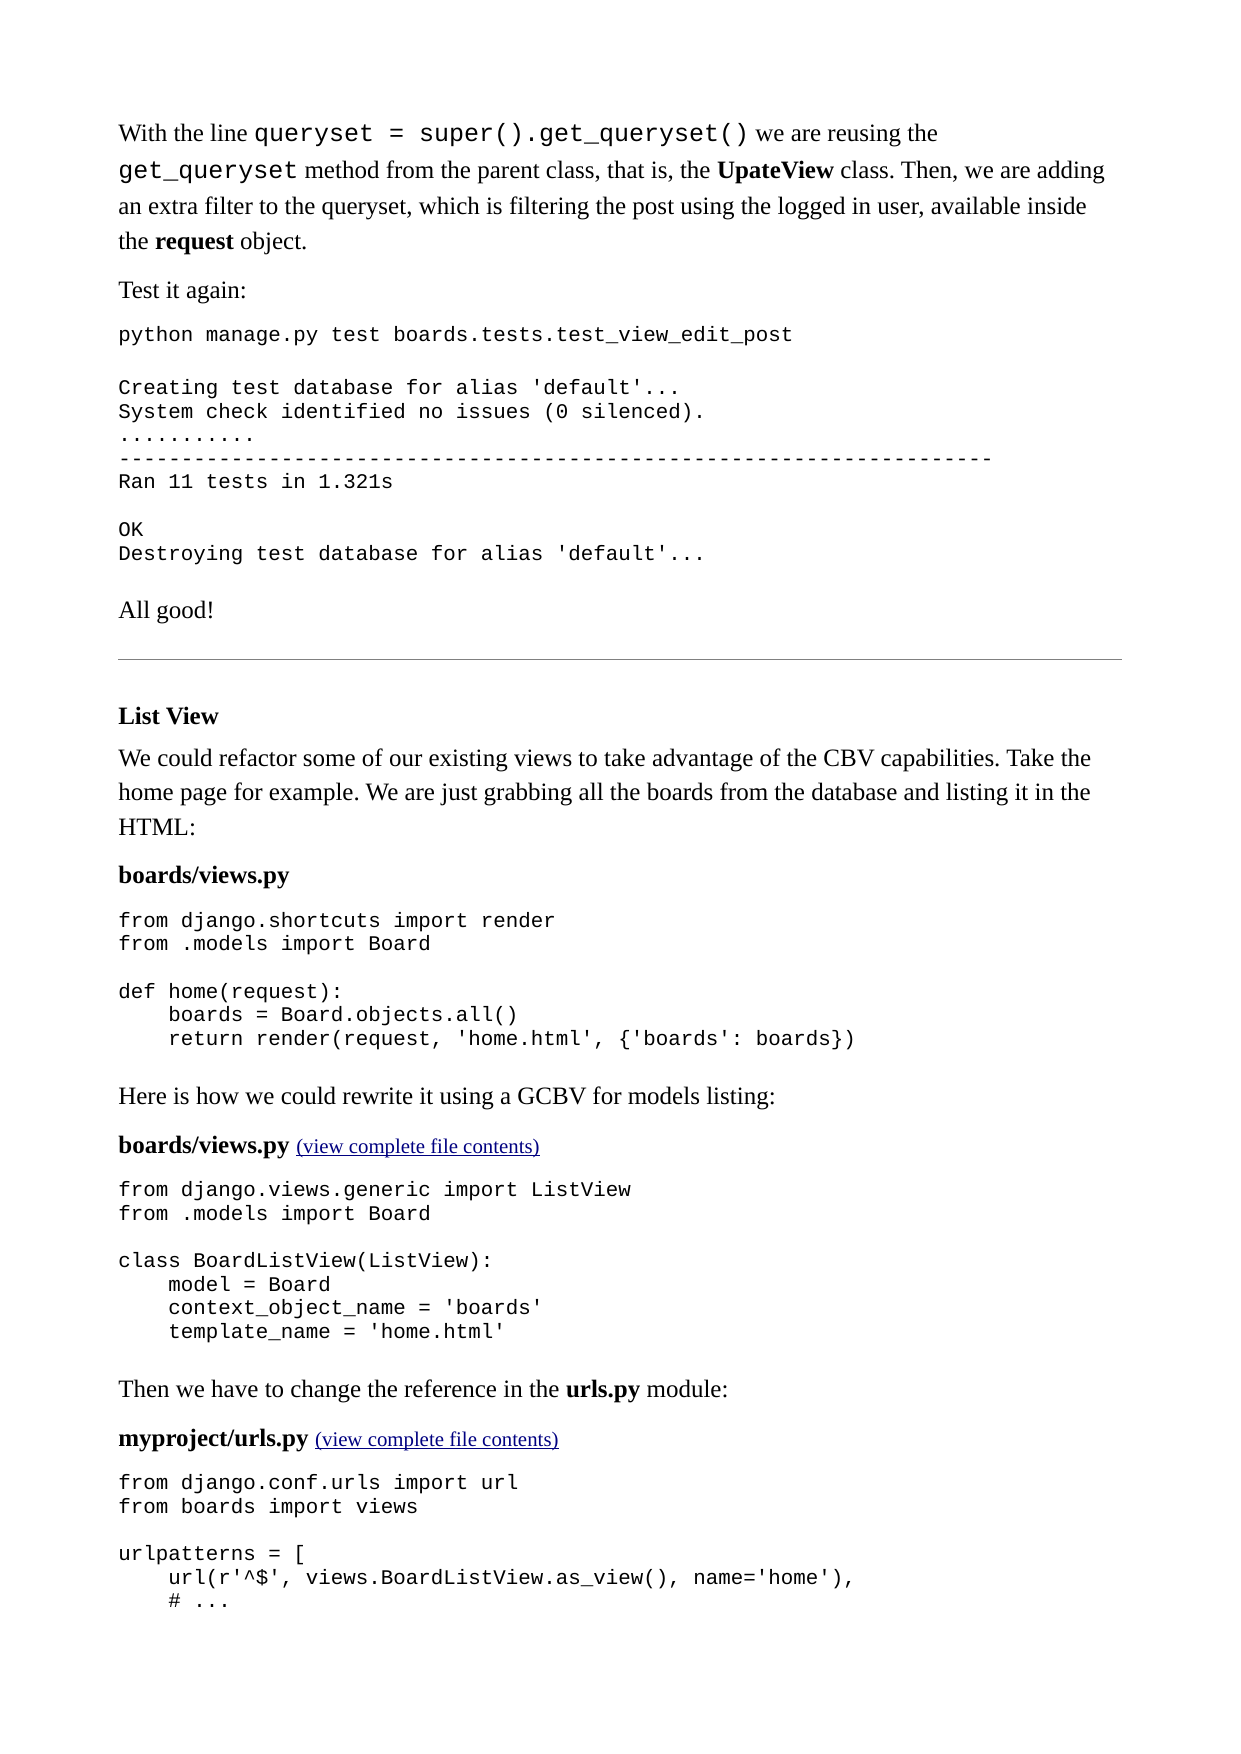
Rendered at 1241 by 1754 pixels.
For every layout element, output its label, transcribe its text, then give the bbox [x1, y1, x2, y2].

text myproject/urls.py (view complete file contents) [118, 1423, 1122, 1452]
text ---------------------------------------------------------------------- [118, 448, 1122, 472]
text ........... [118, 424, 1122, 448]
text return render(request, 'home.html', {'boards': boards}) [118, 1028, 1122, 1052]
text With the line queryset = super().get_queryset() we are reusing the get_queryset method from the parent class, that is, the UpateView class. Then, we are adding an extra filter to the queryset, which is filtering the post using the logged in user, available inside the request object. [118, 118, 1122, 254]
text python manage.py test boards.tests.test_view_edit_post [118, 324, 1122, 347]
text Test it again: [118, 275, 1122, 303]
text Creating test database for alias 'default'... [118, 377, 1122, 401]
text Ran 11 tests in 1.321s [118, 472, 1122, 495]
text from django.shortcuts import render [118, 910, 1122, 933]
text template_name = 'home.html' [118, 1321, 1122, 1345]
text We could refactor some of our existing views to take advantage of the CBV capabilities. Take the home page for example. We are just grabbing all the boards from the database and listing it in the HTML: [118, 743, 1122, 840]
text # ... [118, 1591, 1122, 1614]
text System check identified no issues (0 silenced). [118, 401, 1122, 424]
text class BoardListView(ListView): [118, 1250, 1122, 1274]
text urlpatterns = [ [118, 1543, 1122, 1567]
text url(r'^$', views.BoardListView.as_view(), name='home'), [118, 1567, 1122, 1591]
text from boards import views [118, 1496, 1122, 1519]
text from .models import Board [118, 1203, 1122, 1226]
text context_object_name = 'boards' [118, 1297, 1122, 1321]
text from django.conf.urls import url [118, 1472, 1122, 1496]
text Here is how we could rewrite it using a GCBV for models listing: [118, 1081, 1122, 1110]
text from django.views.generic import ListView [118, 1179, 1122, 1203]
text def home(request): [118, 981, 1122, 1004]
text Destroying test database for alias 'default'... [118, 542, 1122, 566]
text OK [118, 519, 1122, 542]
text boards = Board.objects.all() [118, 1004, 1122, 1028]
text boards/views.py (view complete file contents) [118, 1130, 1122, 1159]
text from .models import Board [118, 933, 1122, 957]
text boards/views.py [118, 861, 1122, 889]
text model = Board [118, 1274, 1122, 1297]
subtitle List View [118, 701, 1122, 730]
text All good! [118, 596, 1122, 624]
text Then we have to change the reference in the urls.py module: [118, 1374, 1122, 1403]
